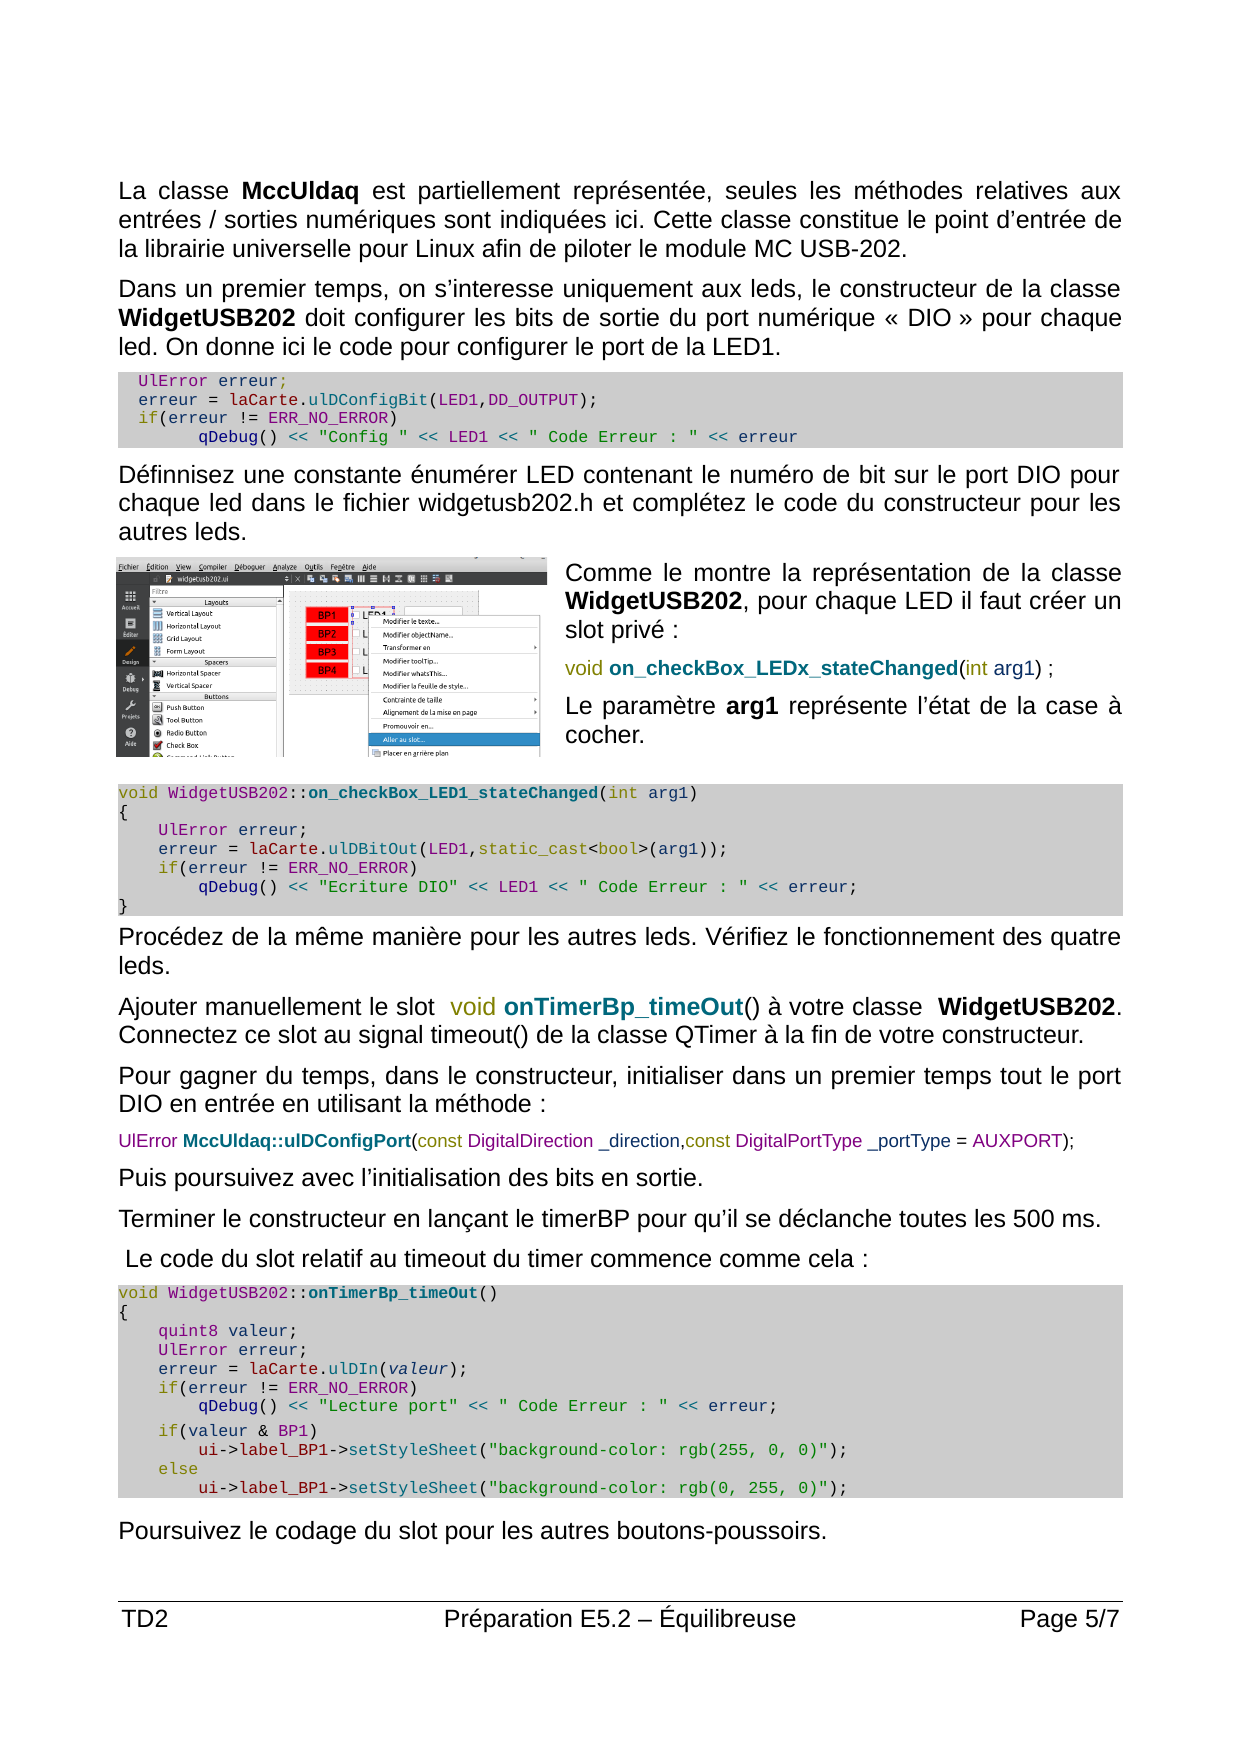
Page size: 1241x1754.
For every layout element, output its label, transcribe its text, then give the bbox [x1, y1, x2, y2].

text ui->label_BP1->setStyleSheet("background-color: rgb(0, 255, 0)"); [118, 1479, 1123, 1498]
text UlError erreur; [118, 1341, 1123, 1360]
text } [118, 897, 1123, 916]
text { [118, 803, 1123, 822]
text ui->label_BP1->setStyleSheet("background-color: rgb(255, 0, 0)"); [118, 1442, 1123, 1461]
text UlError MccUldaq::ulDConfigPort(const DigitalDirection _direction,const DigitalPortType _portType = AUXPORT); [118, 1130, 1123, 1152]
text erreur = laCarte.ulDConfigBit(LED1,DD_OUTPUT); [118, 391, 1123, 410]
picture [116, 557, 548, 757]
text else [118, 1461, 1123, 1479]
text if(erreur != ERR_NO_ERROR) [118, 860, 1123, 878]
text quint8 valeur; [118, 1323, 1123, 1341]
text void WidgetUSB202::onTimerBp_timeOut() [118, 1285, 1123, 1304]
text qDebug() << "Ecriture DIO" << LED1 << " Code Erreur : " << erreur; [118, 878, 1123, 897]
text { [118, 1304, 1123, 1323]
text if(valeur & BP1) [118, 1423, 1123, 1442]
text Le code du slot relatif au timeout du timer commence comme cela : [118, 1244, 1123, 1273]
text qDebug() << "Config " << LED1 << " Code Erreur : " << erreur [118, 429, 1123, 448]
text Définnisez une constante énumérer LED contenant le numéro de bit sur le port DIO pour chaque led dans le fichier widgetusb202.h et complétez le code du constructeur pour les autres leds. [118, 459, 1123, 546]
text Puis poursuivez avec l’initialisation des bits en sortie. [118, 1163, 1123, 1192]
text Pour gagner du temps, dans le constructeur, initialiser dans un premier temps tout le port DIO en entrée en utilisant la méthode : [118, 1061, 1123, 1118]
text if(erreur != ERR_NO_ERROR) [118, 410, 1123, 429]
text UlError erreur; [118, 372, 1123, 391]
text Comme le montre la représentation de la classe WidgetUSB202, pour chaque LED il faut créer un slot privé : [548, 558, 1123, 644]
text void WidgetUSB202::on_checkBox_LED1_stateChanged(int arg1) [118, 784, 1123, 803]
text Poursuivez le codage du slot pour les autres boutons-poussoirs. [118, 1516, 1123, 1545]
text Ajouter manuellement le slot void onTimerBp_timeOut() à votre classe WidgetUSB202. Connectez ce slot au signal timeout() de la classe QTimer à la fin de votre constructeur. [118, 991, 1123, 1049]
text erreur = laCarte.ulDIn(valeur); [118, 1360, 1123, 1379]
text erreur = laCarte.ulDBitOut(LED1,static_cast<bool>(arg1)); [118, 841, 1123, 860]
text La classe MccUldaq est partiellement représentée, seules les méthodes relatives aux entrées / sorties numériques sont indiquées ici. Cette classe constitue le point d’entrée de la librairie universelle pour Linux afin de piloter le module MC USB-202. [118, 176, 1123, 263]
text Dans un premier temps, on s’interesse uniquement aux leds, le constructeur de la classe WidgetUSB202 doit configurer les bits de sortie du port numérique « DIO » pour chaque led. On donne ici le code pour configurer le port de la LED1. [118, 274, 1123, 361]
text Procédez de la même manière pour les autres leds. Vérifiez le fonctionnement des quatre leds. [118, 922, 1123, 980]
text void on_checkBox_LEDx_stateChanged(int arg1) ; [548, 656, 1123, 679]
text Terminer le constructeur en lançant le timerBP pour qu’il se déclanche toutes les 500 ms. [118, 1204, 1123, 1233]
text Le paramètre arg1 représente l’état de la case à cocher. [548, 691, 1123, 749]
text qDebug() << "Lecture port" << " Code Erreur : " << erreur; [118, 1398, 1123, 1417]
text if(erreur != ERR_NO_ERROR) [118, 1379, 1123, 1398]
text UlError erreur; [118, 822, 1123, 841]
